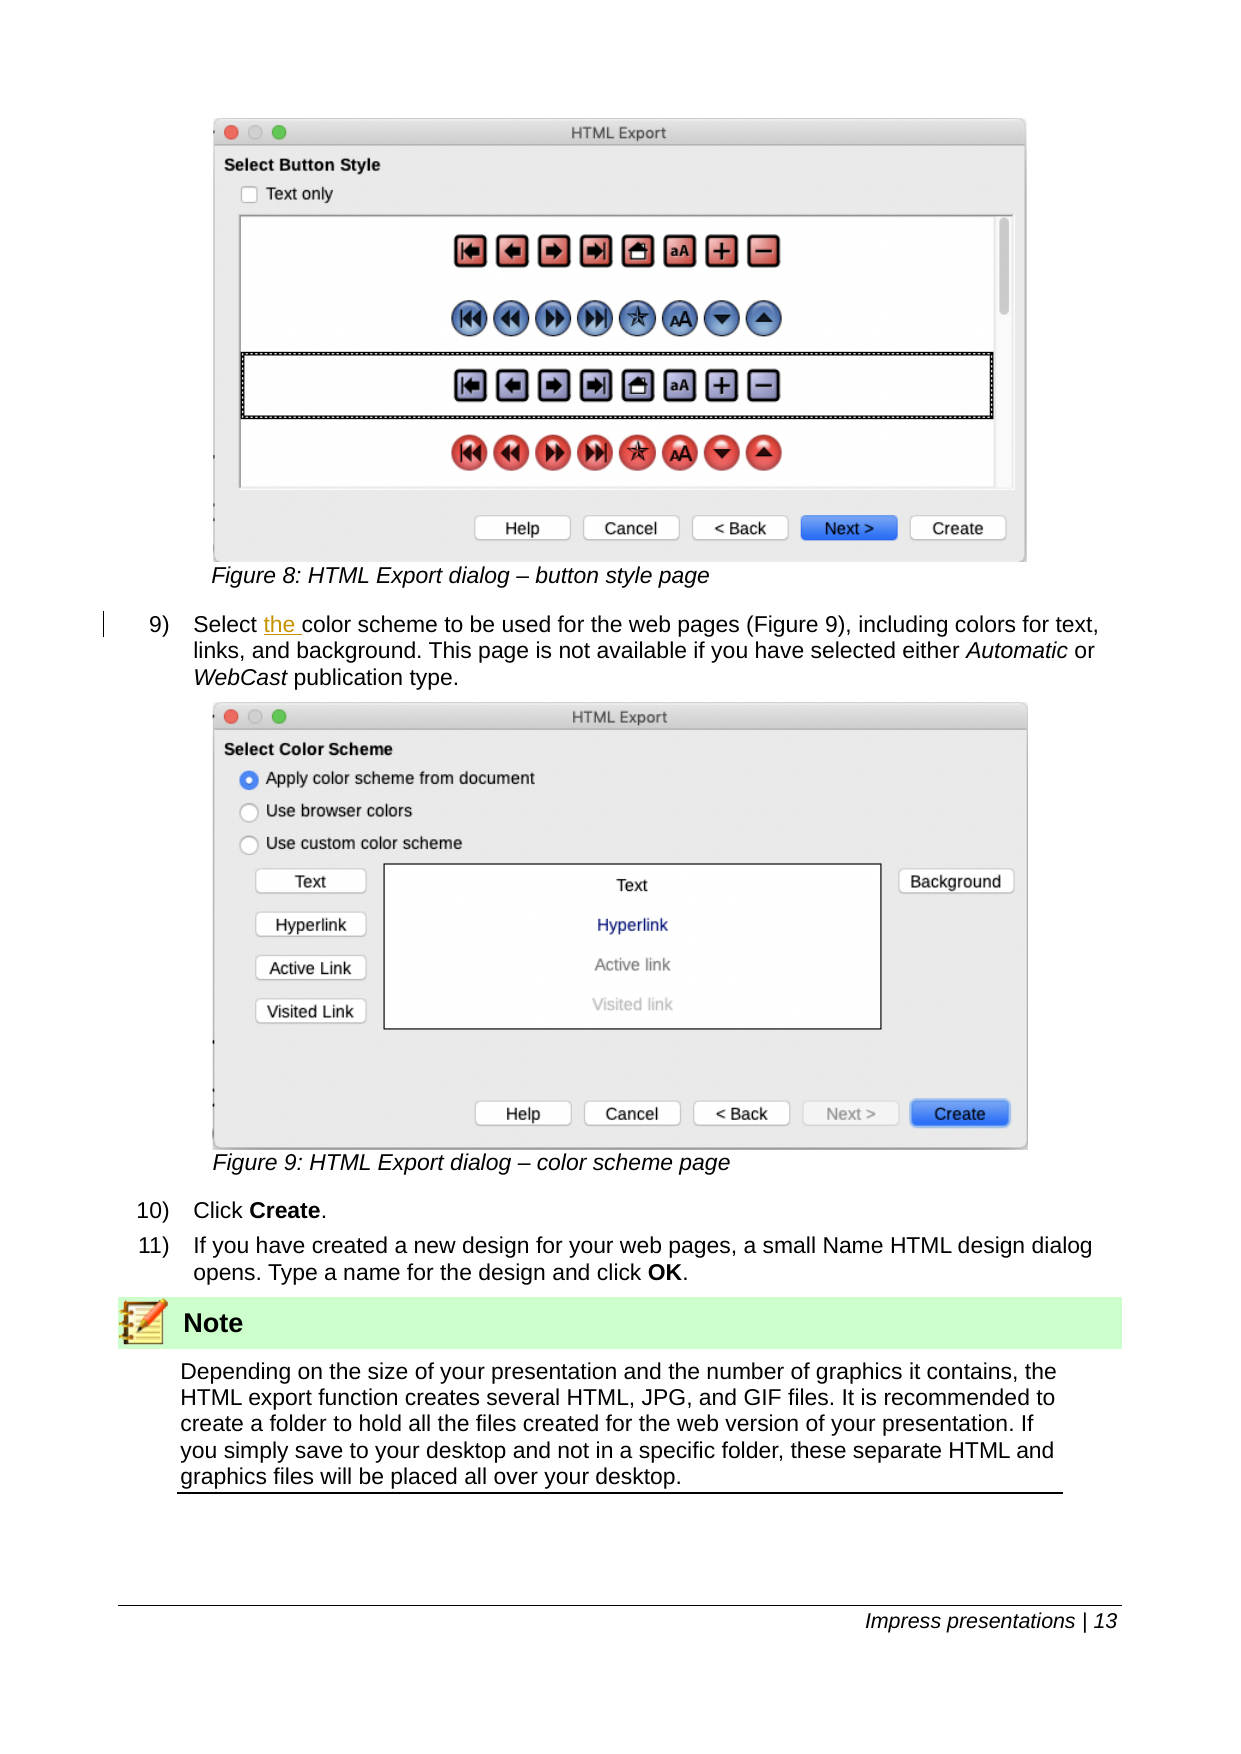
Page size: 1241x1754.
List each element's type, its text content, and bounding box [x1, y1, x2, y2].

list If you have created a new design for your web pages, a small Name HTML design dialog opens. Type a name for the design and click OK. [169, 1232, 1122, 1285]
picture [212, 702, 1028, 1150]
text Depending on the size of your presentation and the number of graphics it contains, the HTML export function creates several HTML, JPG, and GIF files. It is recommended to create a folder to hold all the files created for the web version of your presentation. If you simply save to your desktop and not in a specific folder, these separate HTML and graphics files will be placed all over your desktop. [177, 1355, 1063, 1492]
list Select the color scheme to be used for the web pages (Figure 9), including colors for text, links, and background. This page is not available if you have selected either Automatic or WebCast publication type. [169, 611, 1122, 690]
subtitle Note [118, 1297, 1122, 1349]
list Click Create. [169, 1197, 1122, 1223]
text Figure 8: HTML Export dialog – button style page [211, 118, 1029, 588]
text Figure 9: HTML Export dialog – color scheme page [212, 1150, 1028, 1176]
picture [213, 118, 1027, 562]
picture [119, 1297, 170, 1348]
